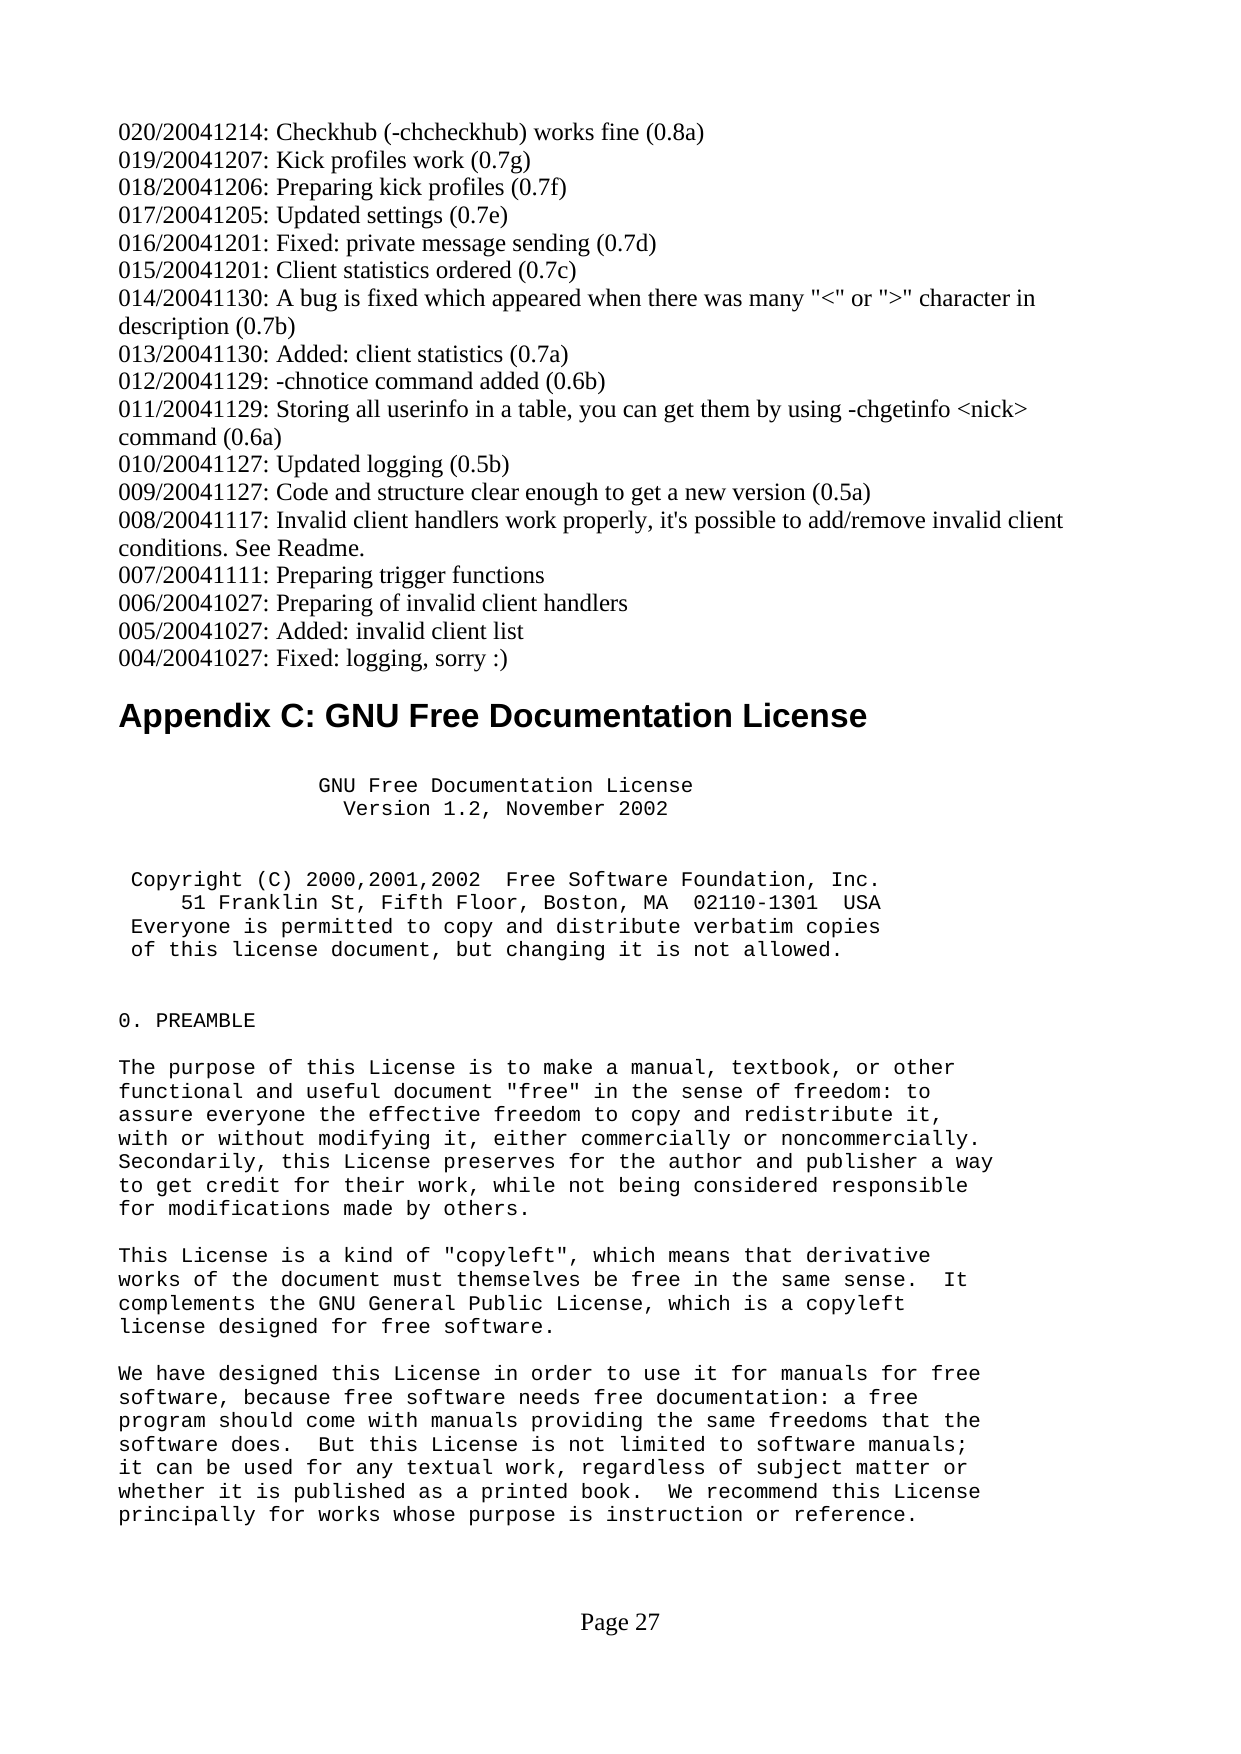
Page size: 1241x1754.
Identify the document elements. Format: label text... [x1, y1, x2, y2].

text whether it is published as a printed book. We recommend this License [118, 1481, 1122, 1504]
text 007/20041111: Preparing trigger functions [118, 561, 1122, 589]
text We have designed this License in order to use it for manuals for free [118, 1363, 1122, 1387]
text Version 1.2, November 2002 [118, 798, 1122, 822]
text 011/20041129: Storing all userinfo in a table, you can get them by using -chgetinfo <nick> command (0.6a) [118, 395, 1122, 451]
text 013/20041130: Added: client statistics (0.7a) [118, 340, 1122, 367]
text Secondarily, this License preserves for the author and publisher a way [118, 1151, 1122, 1175]
text to get credit for their work, while not being considered responsible [118, 1175, 1122, 1198]
text 017/20041205: Updated settings (0.7e) [118, 201, 1122, 229]
text The purpose of this License is to make a manual, textbook, or other [118, 1057, 1122, 1081]
text assure everyone the effective freedom to copy and redistribute it, [118, 1104, 1122, 1128]
text 015/20041201: Client statistics ordered (0.7c) [118, 257, 1122, 284]
text principally for works whose purpose is instruction or reference. [118, 1504, 1122, 1528]
text 014/20041130: A bug is fixed which appeared when there was many "<" or ">" character in description (0.7b) [118, 284, 1122, 340]
text 010/20041127: Updated logging (0.5b) [118, 451, 1122, 478]
text 51 Franklin St, Fifth Floor, Boston, MA 02110-1301 USA [118, 892, 1122, 916]
text 004/20041027: Fixed: logging, sorry :) [118, 644, 1122, 672]
text This License is a kind of "copyleft", which means that derivative [118, 1246, 1122, 1269]
text GNU Free Documentation License [118, 775, 1122, 798]
text 020/20041214: Checkhub (-chcheckhub) works fine (0.8a) [118, 118, 1122, 146]
text Everyone is permitted to copy and distribute verbatim copies [118, 916, 1122, 939]
text 005/20041027: Added: invalid client list [118, 617, 1122, 644]
text works of the document must themselves be free in the same sense. It [118, 1269, 1122, 1293]
text 016/20041201: Fixed: private message sending (0.7d) [118, 229, 1122, 257]
text 019/20041207: Kick profiles work (0.7g) [118, 146, 1122, 173]
text software does. But this License is not limited to software manuals; [118, 1434, 1122, 1457]
text functional and useful document "free" in the sense of freedom: to [118, 1081, 1122, 1104]
text software, because free software needs free documentation: a free [118, 1387, 1122, 1410]
text Copyright (C) 2000,2001,2002 Free Software Foundation, Inc. [118, 869, 1122, 892]
text with or without modifying it, either commercially or noncommercially. [118, 1128, 1122, 1151]
text license designed for free software. [118, 1316, 1122, 1340]
text 009/20041127: Code and structure clear enough to get a new version (0.5a) [118, 478, 1122, 506]
text 008/20041117: Invalid client handlers work properly, it's possible to add/remove invalid client conditions. See Readme. [118, 506, 1122, 561]
text 006/20041027: Preparing of invalid client handlers [118, 589, 1122, 617]
text it can be used for any textual work, regardless of subject matter or [118, 1457, 1122, 1481]
text for modifications made by others. [118, 1198, 1122, 1222]
text 0. PREAMBLE [118, 1010, 1122, 1034]
text 018/20041206: Preparing kick profiles (0.7f) [118, 173, 1122, 201]
subtitle Appendix C: GNU Free Documentation License [118, 697, 1122, 734]
text 012/20041129: -chnotice command added (0.6b) [118, 367, 1122, 395]
text complements the GNU General Public License, which is a copyleft [118, 1293, 1122, 1316]
text program should come with manuals providing the same freedoms that the [118, 1410, 1122, 1434]
text of this license document, but changing it is not allowed. [118, 939, 1122, 963]
